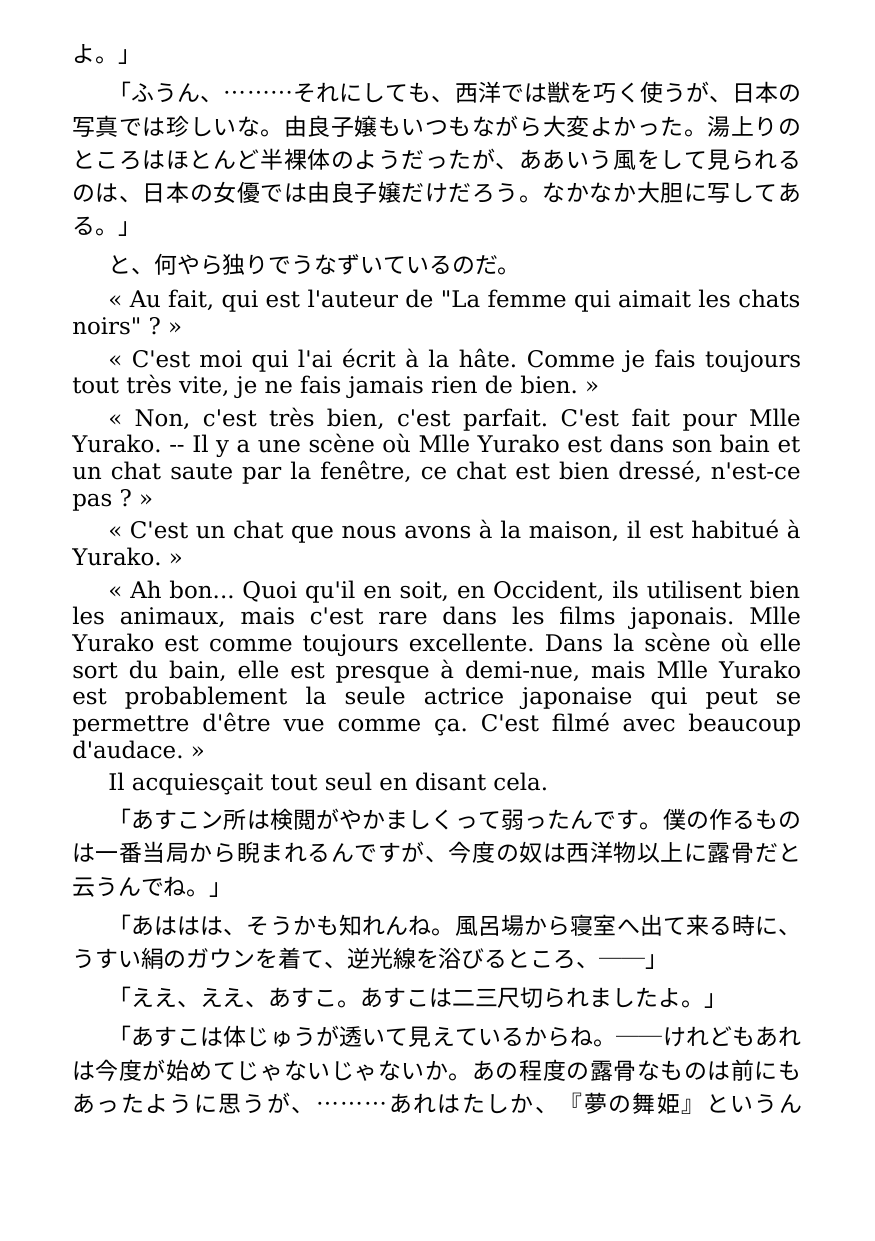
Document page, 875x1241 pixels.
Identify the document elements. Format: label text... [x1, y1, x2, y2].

text « Non, c'est très bien, c'est parfait. C'est fait pour Mlle Yurako. -- Il y a une scène où Mlle Yurako est dans son bain et un chat saute par la fenêtre, ce chat est bien dressé, n'est-ce pas ? » [72, 405, 802, 512]
text 「あははは、そうかも知れんね。風呂場から寝室へ出て来る時に、うすい絹のガウンを着て、逆光線を浴びるところ、──」 [72, 908, 802, 974]
text よ。」 [72, 36, 802, 69]
text « C'est un chat que nous avons à la maison, il est habitué à Yurako. » [72, 518, 802, 571]
text 「ふうん、………それにしても、西洋では獣を巧く使うが、日本の写真では珍しいな。由良子嬢もいつもながら大変よかった。湯上りのところはほとんど半裸体のようだったが、ああいう風をして見られるのは、日本の女優では由良子嬢だけだろう。なかなか大胆に写してある。」 [72, 75, 802, 241]
text 「あすこン所は検閲がやかましくって弱ったんです。僕の作るものは一番当局から睨まれるんですが、今度の奴は西洋物以上に露骨だと云うんでね。」 [72, 802, 802, 902]
text « C'est moi qui l'ai écrit à la hâte. Comme je fais toujours tout très vite, je ne fais jamais rien de bien. » [72, 346, 802, 399]
text « Au fait, qui est l'auteur de "La femme qui aimait les chats noirs" ? » [72, 286, 802, 340]
text Il acquiesçait tout seul en disant cela. [72, 769, 802, 796]
text 「あすこは体じゅうが透いて見えているからね。──けれどもあれは今度が始めてじゃないじゃないか。あの程度の露骨なものは前にもあったように思うが、………あれはたしか、『夢の舞姫』というん [72, 1019, 802, 1119]
text 「ええ、ええ、あすこ。あすこは二三尺切られましたよ。」 [72, 980, 802, 1013]
text « Ah bon... Quoi qu'il en soit, en Occident, ils utilisent bien les animaux, mais c'est rare dans les films japonais. Mlle Yurako est comme toujours excellente. Dans la scène où elle sort du bain, elle est presque à demi-nue, mais Mlle Yurako est probablement la seule actrice japonaise qui peut se permettre d'être vue comme ça. C'est filmé avec beaucoup d'audace. » [72, 577, 802, 763]
text と、何やら独りでうなずいているのだ。 [72, 247, 802, 281]
